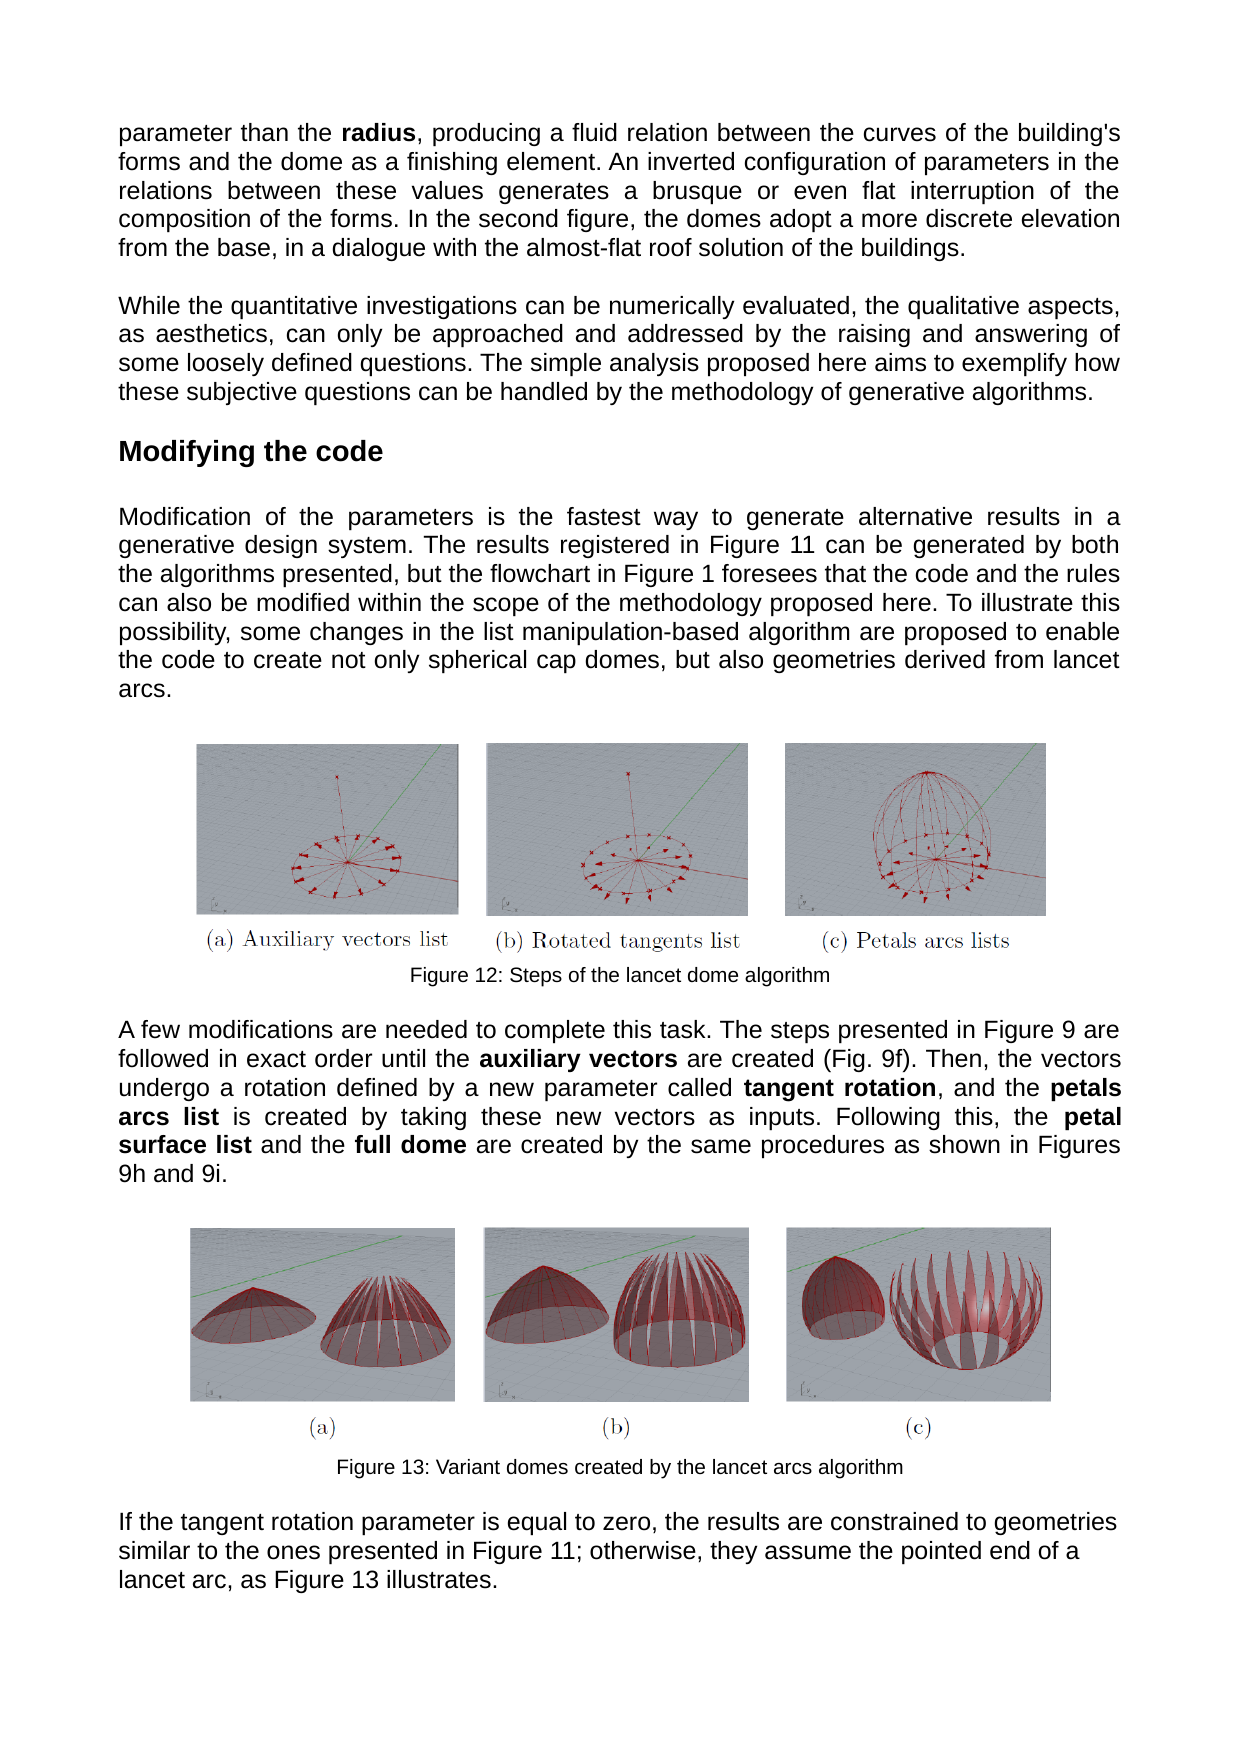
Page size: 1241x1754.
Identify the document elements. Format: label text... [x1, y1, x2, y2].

text parameter than the radius, producing a fluid relation between the curves of the building's forms and the dome as a finishing element. An inverted configuration of parameters in the relations between these values generates a brusque or even flat interruption of the composition of the forms. In the second figure, the domes adopt a more discrete elevation from the base, in a dialogue with the almost-flat roof solution of the buildings. [118, 118, 1122, 262]
text Modification of the parameters is the fastest way to generate alternative results in a generative design system. The results registered in Figure 11 can be generated by both the algorithms presented, but the flowchart in Figure 1 foresees that the code and the rules can also be modified within the scope of the methodology proposed here. To illustrate this possibility, some changes in the list manipulation-based algorithm are proposed to enable the code to create not only spherical cap domes, but also geometries derived from lancet arcs. [118, 501, 1122, 703]
text If the tangent rotation parameter is equal to zero, the results are constrained to geometries similar to the ones presented in Figure 11; otherwise, they assume the pointed end of a lancet arc, as Figure 13 illustrates. [118, 1507, 1122, 1594]
text While the quantitative investigations can be numerically evaluated, the qualitative aspects, as aesthetics, can only be approached and addressed by the raising and answering of some loosely defined questions. The simple analysis proposed here aims to exemplify how these subjective questions can be handled by the methodology of generative algorithms. [118, 291, 1122, 406]
text A few modifications are needed to complete this task. The steps presented in Figure 9 are followed in exact order until the auxiliary vectors are created (Fig. 9f). Then, the vectors undergo a rotation defined by a new parameter called tangent rotation, and the petals arcs list is created by taking these new vectors as inputs. Following this, the petal surface list and the full dome are created by the same procedures as shown in Figures 9h and 9i. [118, 1015, 1122, 1188]
picture [182, 1216, 1058, 1455]
text Figure 13: Variant domes created by the lancet arcs algorithm [118, 1216, 1122, 1479]
text Figure 12: Steps of the lancet dome algorithm [118, 731, 1122, 986]
picture [188, 731, 1052, 963]
text Modifying the code [118, 434, 1122, 468]
